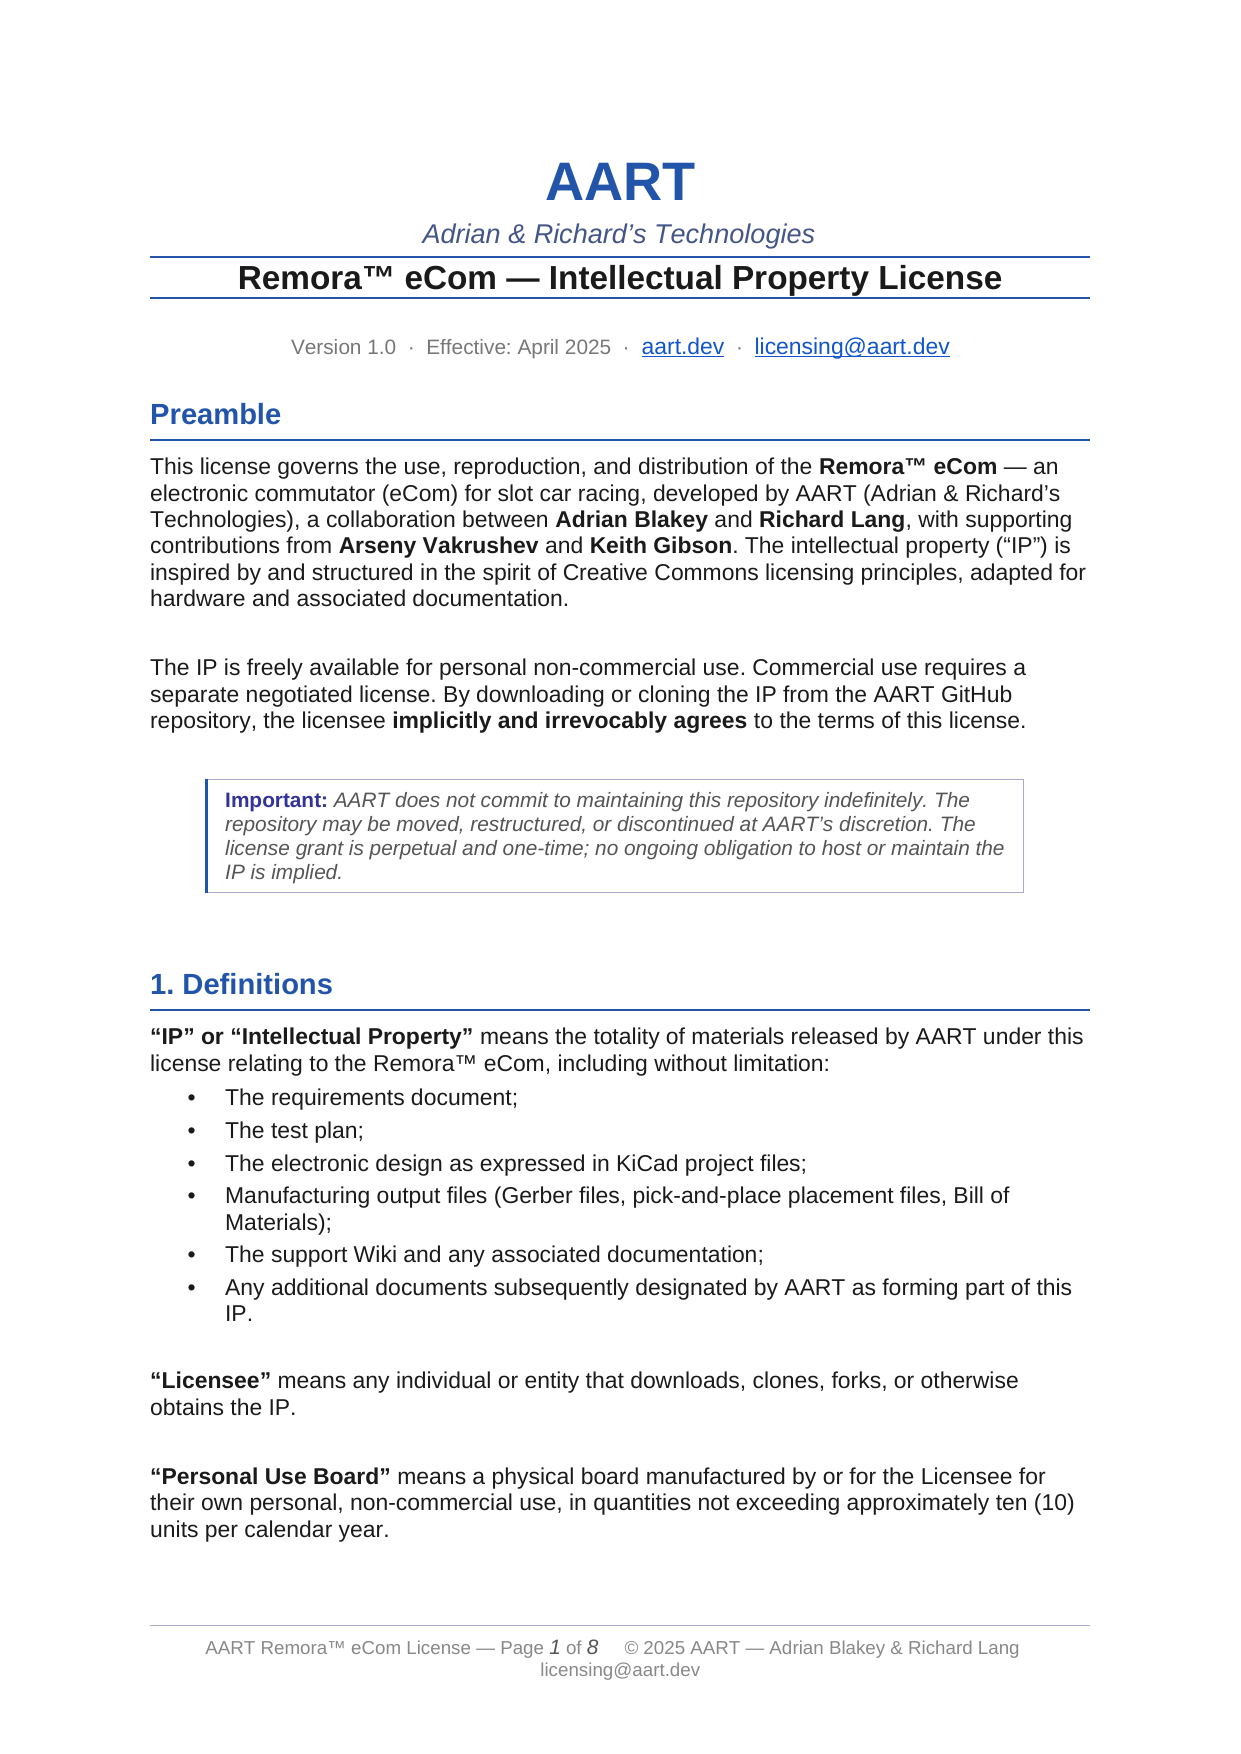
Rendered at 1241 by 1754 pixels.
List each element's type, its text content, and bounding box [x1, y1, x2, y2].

text AART [150, 150, 1090, 212]
list The electronic design as expressed in KiCad project files; [187, 1149, 1090, 1176]
list The support Wiki and any associated documentation; [187, 1241, 1090, 1267]
subtitle Preamble [150, 397, 1090, 439]
text “IP” or “Intellectual Property” means the totality of materials released by AART under this license relating to the Remora™ eCom, including without limitation: [150, 1023, 1090, 1076]
text Version 1.0 · Effective: April 2025 · aart.dev · licensing@aart.dev [150, 333, 1090, 360]
list Any additional documents subsequently designated by AART as forming part of this IP. [187, 1274, 1090, 1326]
list Manufacturing output files (Gerber files, pick-and-place placement files, Bill of Materials); [187, 1182, 1090, 1235]
text Adrian & Richard’s Technologies [150, 218, 1090, 250]
text Remora™ eCom — Intellectual Property License [150, 258, 1090, 297]
list The test plan; [187, 1117, 1090, 1143]
text “Personal Use Board” means a physical board manufactured by or for the Licensee for their own personal, non-commercial use, in quantities not exceeding approximately ten (10) units per calendar year. [150, 1463, 1090, 1542]
text Important: AART does not commit to maintaining this repository indefinitely. The repository may be moved, restructured, or discontinued at AART’s discretion. The license grant is perpetual and one-time; no ongoing obligation to host or maintain the IP is implied. [208, 780, 1023, 892]
text This license governs the use, reproduction, and distribution of the Remora™ eCom — an electronic commutator (eCom) for slot car racing, developed by AART (Adrian & Richard’s Technologies), a collaboration between Adrian Blakey and Richard Lang, with supporting contributions from Arseny Vakrushev and Keith Gibson. The intellectual property (“IP”) is inspired by and structured in the spirit of Creative Commons licensing principles, adapted for hardware and associated documentation. [150, 453, 1090, 611]
text The IP is freely available for personal non-commercial use. Commercial use requires a separate negotiated license. By downloading or cloning the IP from the AART GitHub repository, the licensee implicitly and irrevocably agrees to the terms of this license. [150, 654, 1090, 733]
subtitle 1. Definitions [150, 967, 1090, 1009]
text “Licensee” means any individual or entity that downloads, clones, forks, or otherwise obtains the IP. [150, 1367, 1090, 1420]
list The requirements document; [187, 1084, 1090, 1111]
